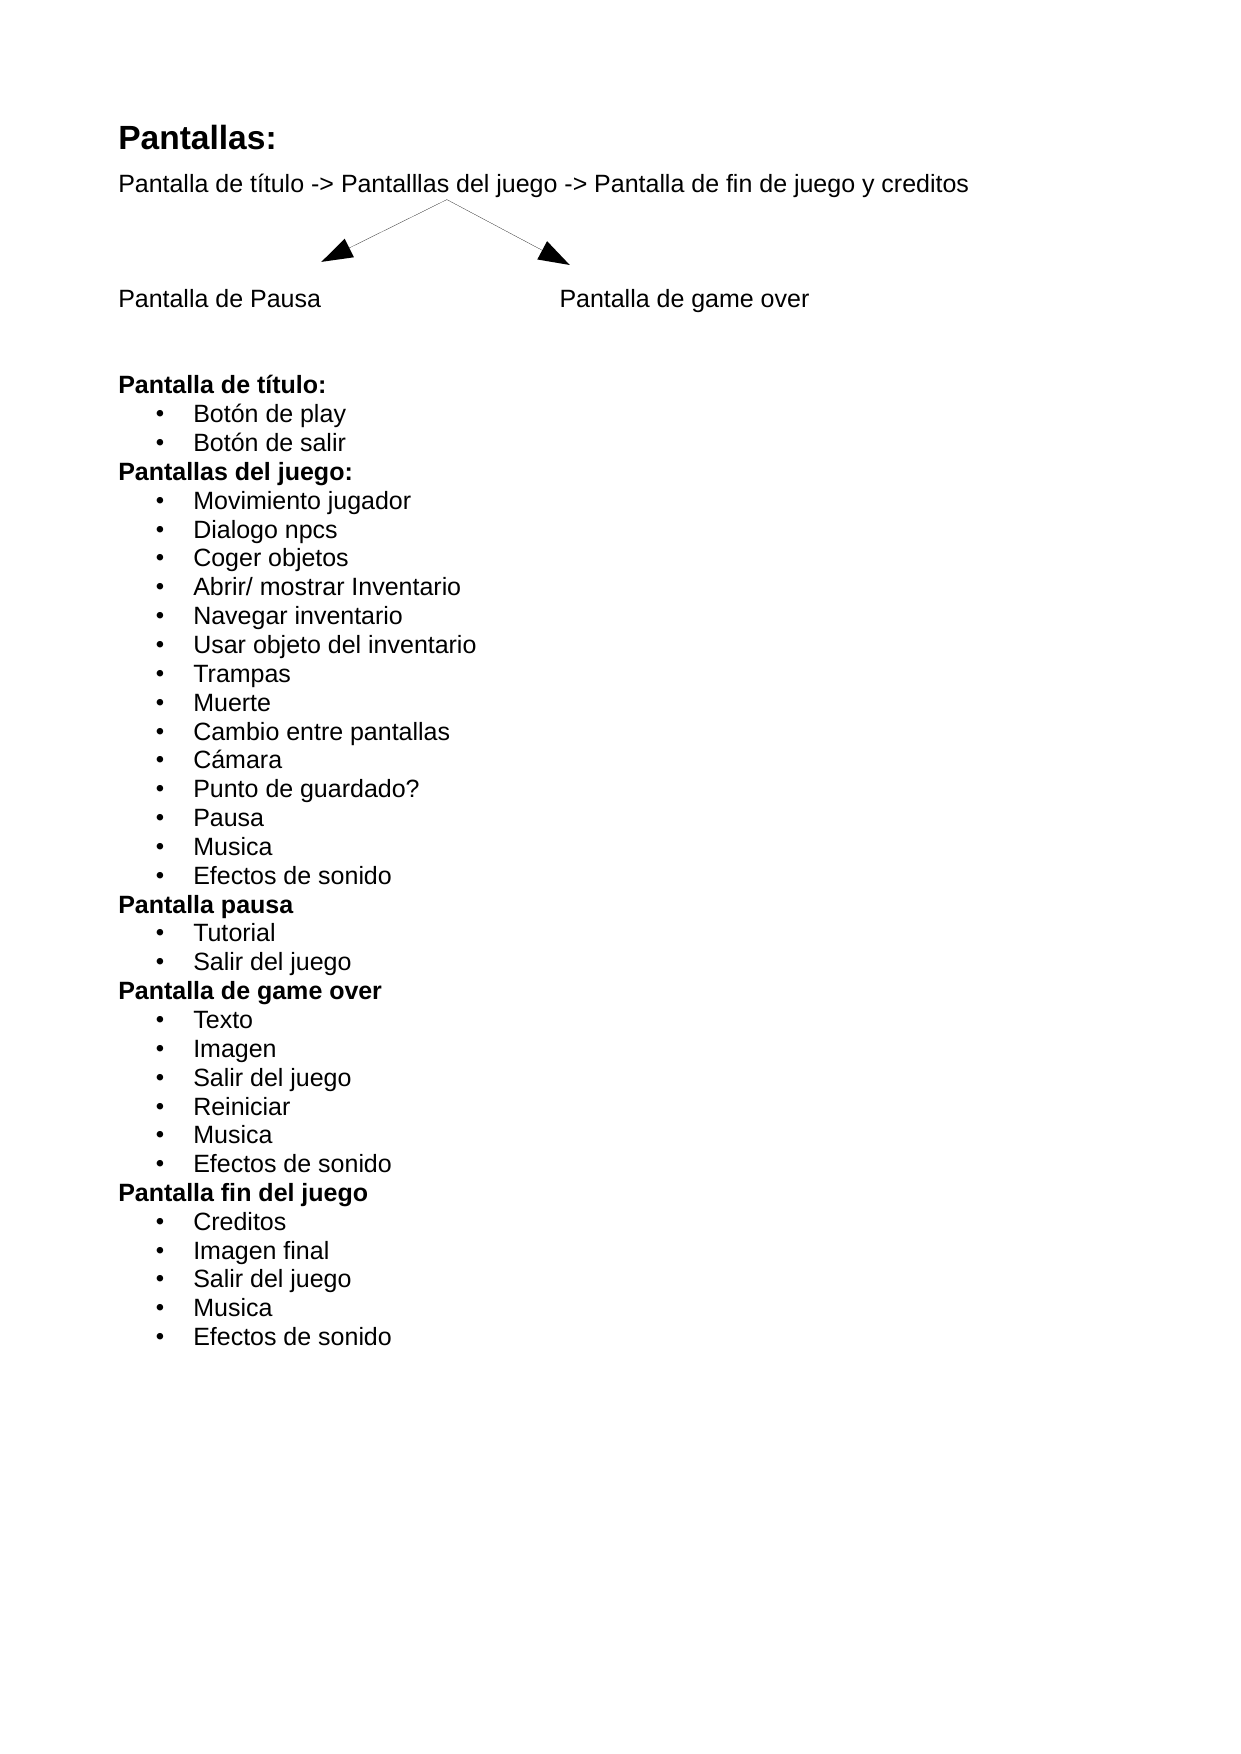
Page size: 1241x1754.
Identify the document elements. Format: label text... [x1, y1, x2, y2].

text Pantalla fin del juego [118, 1178, 1122, 1207]
list Muerte [156, 688, 1122, 717]
list Trampas [156, 659, 1122, 688]
list Dialogo npcs [156, 514, 1122, 543]
list Texto [156, 1005, 1122, 1034]
list Imagen final [156, 1236, 1122, 1264]
list Reiniciar [156, 1091, 1122, 1120]
list Efectos de sonido [156, 1322, 1122, 1351]
list Movimiento jugador [156, 486, 1122, 514]
list Coger objetos [156, 543, 1122, 572]
text Pantalla de título: [118, 371, 1122, 399]
list Navegar inventario [156, 601, 1122, 630]
list Cámara [156, 745, 1122, 774]
text Pantallas del juego: [118, 457, 1122, 486]
list Punto de guardado? [156, 774, 1122, 803]
text Pantalla de título -> Pantalllas del juego -> Pantalla de fin de juego y creditos [118, 169, 1122, 198]
list Salir del juego [156, 947, 1122, 976]
list Botón de play [156, 399, 1122, 428]
list Tutorial [156, 918, 1122, 947]
list Usar objeto del inventario [156, 630, 1122, 659]
list Salir del juego [156, 1264, 1122, 1293]
list Efectos de sonido [156, 861, 1122, 890]
list Musica [156, 1293, 1122, 1322]
list Creditos [156, 1207, 1122, 1236]
list Abrir/ mostrar Inventario [156, 572, 1122, 601]
text Pantalla pausa [118, 890, 1122, 918]
list Musica [156, 832, 1122, 861]
list Botón de salir [156, 428, 1122, 457]
subtitle Pantallas: [118, 118, 1122, 157]
list Pausa [156, 803, 1122, 832]
list Salir del juego [156, 1063, 1122, 1091]
list Cambio entre pantallas [156, 717, 1122, 745]
list Musica [156, 1120, 1122, 1149]
list Efectos de sonido [156, 1149, 1122, 1178]
list Imagen [156, 1034, 1122, 1063]
text Pantalla de Pausa Pantalla de game over [118, 284, 1122, 313]
text Pantalla de game over [118, 976, 1122, 1005]
